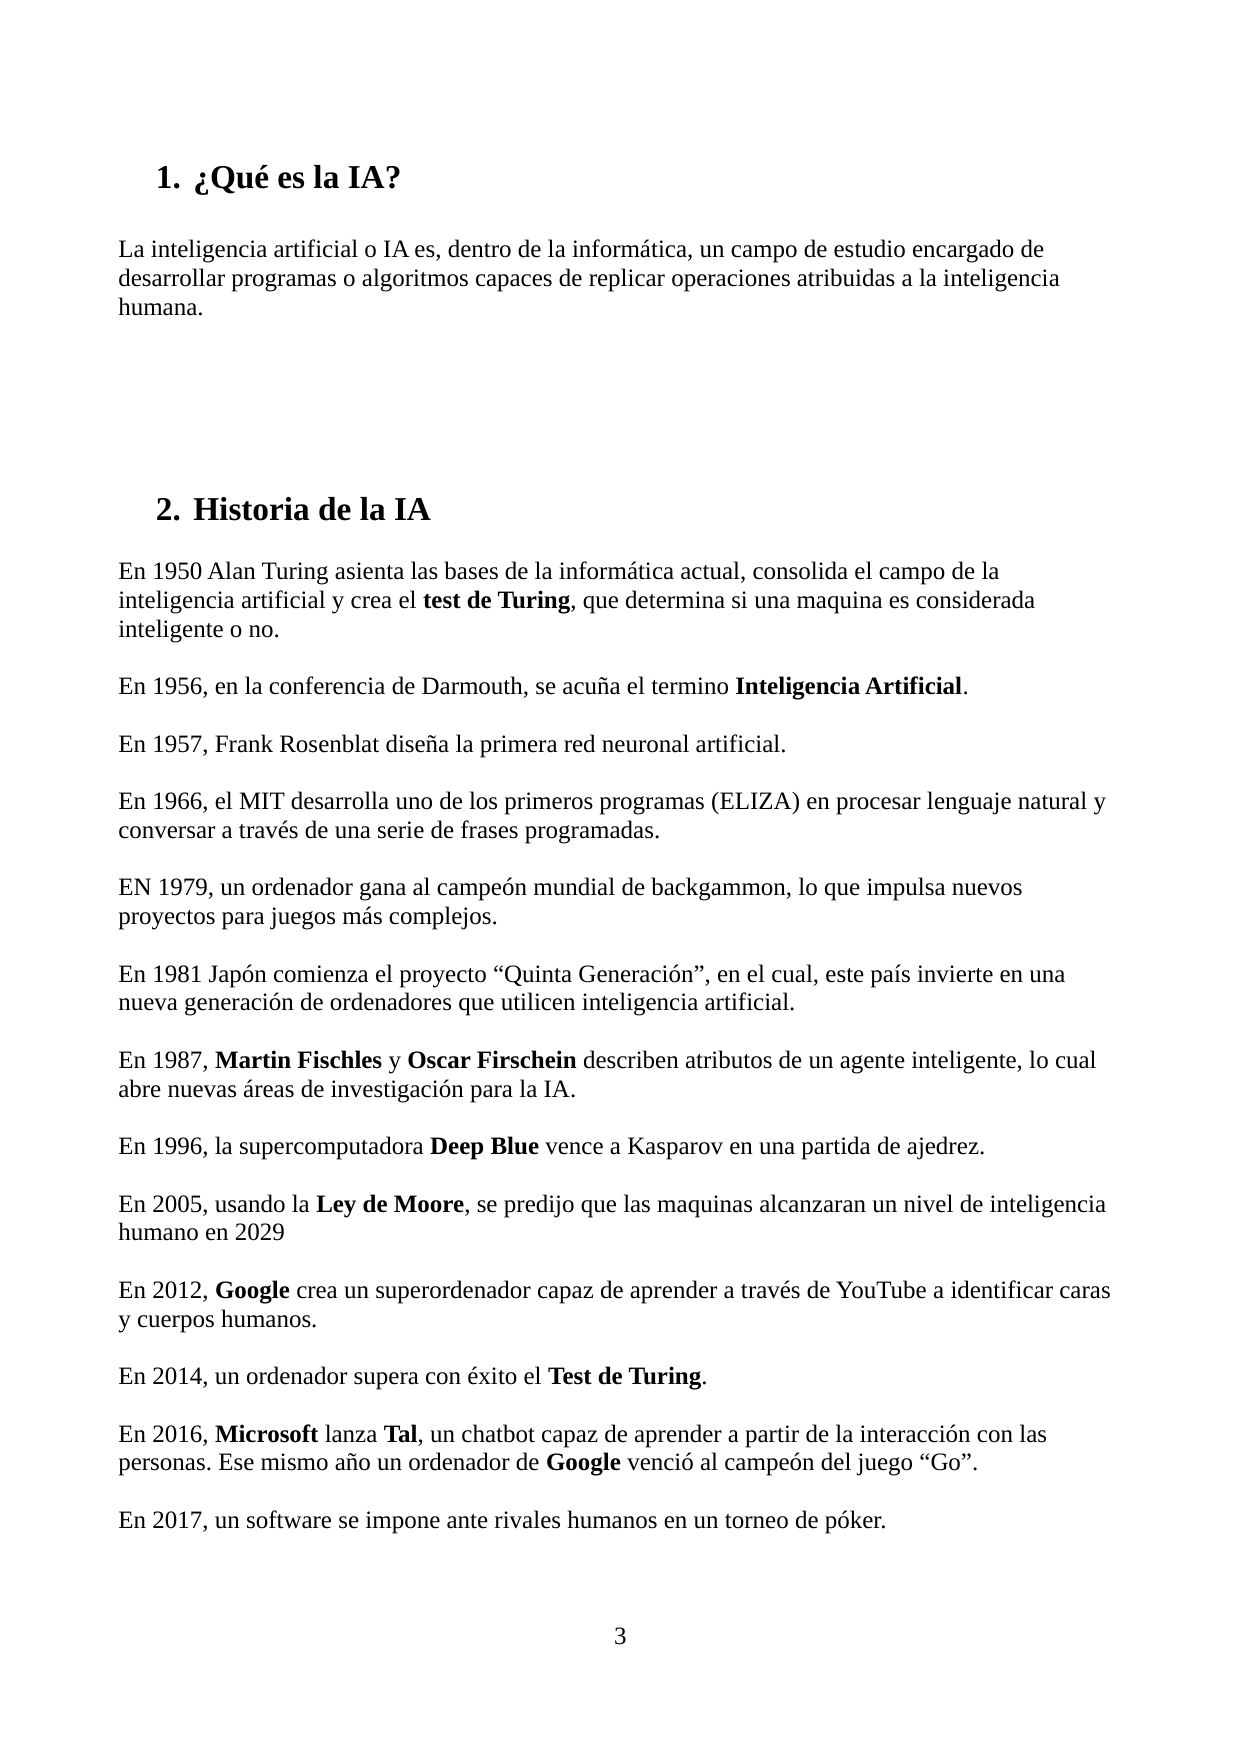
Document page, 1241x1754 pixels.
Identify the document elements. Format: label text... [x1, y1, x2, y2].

list ¿Qué es la IA? [156, 157, 1122, 196]
text En 2014, un ordenador supera con éxito el Test de Turing. [118, 1361, 1122, 1390]
text En 1956, en la conferencia de Darmouth, se acuña el termino Inteligencia Artificial. [118, 671, 1122, 700]
list Historia de la IA [156, 489, 1122, 527]
text En 1950 Alan Turing asienta las bases de la informática actual, consolida el campo de la inteligencia artificial y crea el test de Turing, que determina si una maquina es considerada inteligente o no. [118, 556, 1122, 642]
text En 1957, Frank Rosenblat diseña la primera red neuronal artificial. [118, 729, 1122, 757]
text En 1996, la supercomputadora Deep Blue vence a Kasparov en una partida de ajedrez. [118, 1131, 1122, 1160]
text En 1981 Japón comienza el proyecto “Quinta Generación”, en el cual, este país invierte en una nueva generación de ordenadores que utilicen inteligencia artificial. [118, 959, 1122, 1016]
text La inteligencia artificial o IA es, dentro de la informática, un campo de estudio encargado de desarrollar programas o algoritmos capaces de replicar operaciones atribuidas a la inteligencia humana. [118, 234, 1122, 320]
text EN 1979, un ordenador gana al campeón mundial de backgammon, lo que impulsa nuevos proyectos para juegos más complejos. [118, 872, 1122, 930]
text En 1966, el MIT desarrolla uno de los primeros programas (ELIZA) en procesar lenguaje natural y conversar a través de una serie de frases programadas. [118, 786, 1122, 844]
text En 1987, Martin Fischles y Oscar Firschein describen atributos de un agente inteligente, lo cual abre nuevas áreas de investigación para la IA. [118, 1045, 1122, 1102]
text En 2012, Google crea un superordenador capaz de aprender a través de YouTube a identificar caras y cuerpos humanos. [118, 1275, 1122, 1332]
text En 2005, usando la Ley de Moore, se predijo que las maquinas alcanzaran un nivel de inteligencia humano en 2029 [118, 1189, 1122, 1246]
text En 2017, un software se impone ante rivales humanos en un torneo de póker. [118, 1505, 1122, 1534]
text En 2016, Microsoft lanza Tal, un chatbot capaz de aprender a partir de la interacción con las personas. Ese mismo año un ordenador de Google venció al campeón del juego “Go”. [118, 1419, 1122, 1476]
